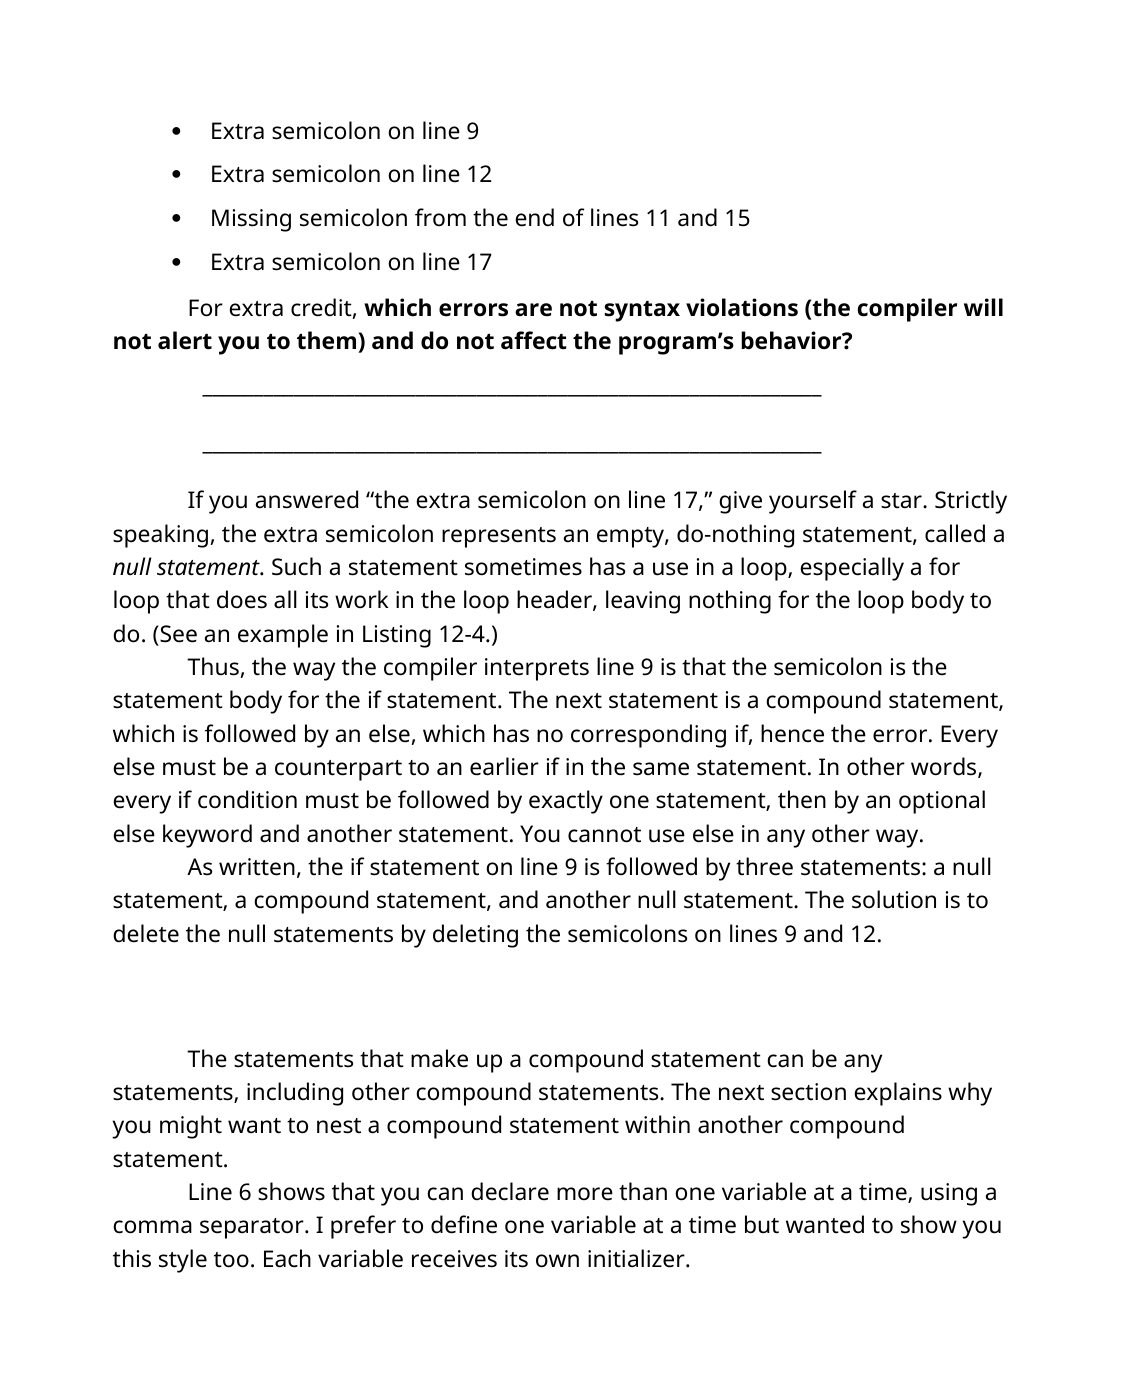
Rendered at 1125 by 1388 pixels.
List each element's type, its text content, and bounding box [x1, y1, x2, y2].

text Line 6 shows that you can declare more than one variable at a time, using a comma separator. I prefer to define one variable at a time but wanted to show you this style too. Each variable receives its own initializer. [112, 1174, 1012, 1274]
list Missing semicolon from the end of lines 11 and 15 [172, 202, 1012, 233]
text If you answered “the extra semicolon on line 17,” give yourself a star. Strictly speaking, the extra semicolon represents an empty, do-nothing statement, called a null statement. Such a statement sometimes has a use in a loop, especially a for loop that does all its work in the loop header, leaving nothing for the loop body to do. (See an example in Listing 12-4.) [112, 482, 1012, 649]
text For extra credit, which errors are not syntax violations (the compiler will not alert you to them) and do not affect the program’s behavior? [112, 290, 1012, 356]
list Extra semicolon on line 17 [172, 246, 1012, 277]
list _____________________________________________________________ [202, 426, 1012, 457]
list Extra semicolon on line 9 [172, 115, 1012, 146]
text The statements that make up a compound statement can be any statements, including other compound statements. The next section explains why you might want to nest a compound statement within another compound statement. [112, 1041, 1012, 1174]
text Thus, the way the compiler interprets line 9 is that the semicolon is the statement body for the if statement. The next statement is a compound statement, which is followed by an else, which has no corresponding if, hence the error. Every else must be a counterpart to an earlier if in the same statement. In other words, every if condition must be followed by exactly one statement, then by an optional else keyword and another statement. You cannot use else in any other way. [112, 649, 1012, 849]
list _____________________________________________________________ [202, 369, 1012, 400]
list Extra semicolon on line 12 [172, 158, 1012, 190]
text As written, the if statement on line 9 is followed by three statements: a null statement, a compound statement, and another null statement. The solution is to delete the null statements by deleting the semicolons on lines 9 and 12. [112, 849, 1012, 949]
